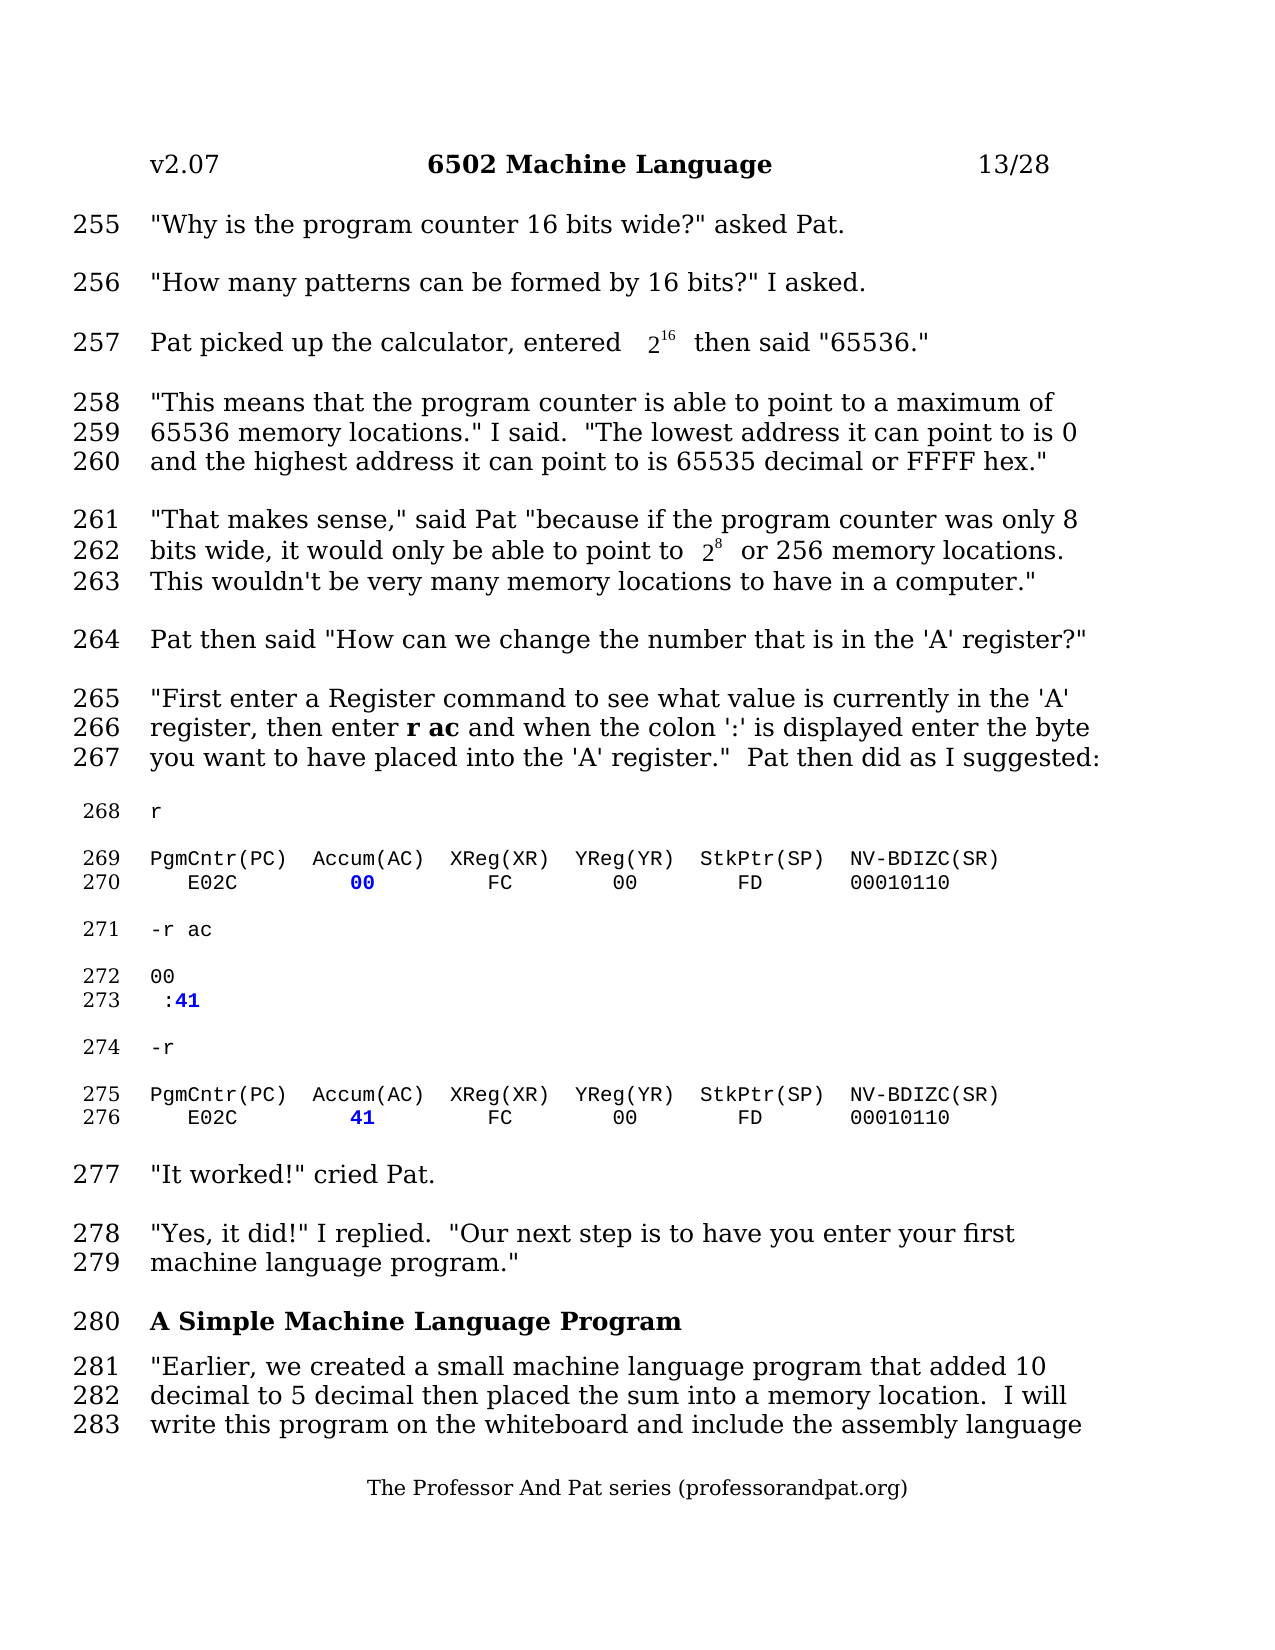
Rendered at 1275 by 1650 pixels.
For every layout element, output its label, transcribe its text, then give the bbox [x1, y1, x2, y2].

text "That makes sense," said Pat "because if the program counter was only 8 bits wide, it would only be able to point toor 256 memory locations. This wouldn't be very many memory locations to have in a computer." [150, 506, 1125, 596]
text E02C 41 FC 00 FD 00010110 [150, 1107, 1125, 1131]
text :41 [150, 990, 1125, 1013]
text E02C 00 FC 00 FD 00010110 [150, 872, 1125, 896]
text PgmCntr(PC) Accum(AC) XReg(XR) YReg(YR) StkPtr(SP) NV-BDIZC(SR) [150, 1084, 1125, 1107]
text "Why is the program counter 16 bits wide?" asked Pat. [150, 210, 1125, 239]
text PgmCntr(PC) Accum(AC) XReg(XR) YReg(YR) StkPtr(SP) NV-BDIZC(SR) [150, 848, 1125, 872]
text r [150, 801, 1125, 825]
subtitle A Simple Machine Language Program [150, 1307, 1125, 1337]
text -r ac [150, 919, 1125, 943]
text "How many patterns can be formed by 16 bits?" I asked. [150, 268, 1125, 298]
text -r [150, 1037, 1125, 1060]
text 00 [150, 966, 1125, 990]
text "Yes, it did!" I replied. "Our next step is to have you enter your first machine language program." [150, 1219, 1125, 1277]
text Pat then said "How can we change the number that is in the 'A' register?" [150, 625, 1125, 655]
text "Earlier, we created a small machine language program that added 10 decimal to 5 decimal then placed the sum into a memory location. I will write this program on the whiteboard and include the assembly language [150, 1352, 1125, 1439]
text "First enter a Register command to see what value is currently in the 'A' register, then enter r ac and when the colon ':' is displayed enter the byte you want to have placed into the 'A' register." Pat then did as I suggested: [150, 684, 1125, 772]
text "It worked!" cried Pat. [150, 1160, 1125, 1189]
text "This means that the program counter is able to point to a maximum of 65536 memory locations." I said. "The lowest address it can point to is 0 and the highest address it can point to is 65535 decimal or FFFF hex." [150, 388, 1125, 476]
text Pat picked up the calculator, entered then said "65536." [150, 327, 1125, 359]
